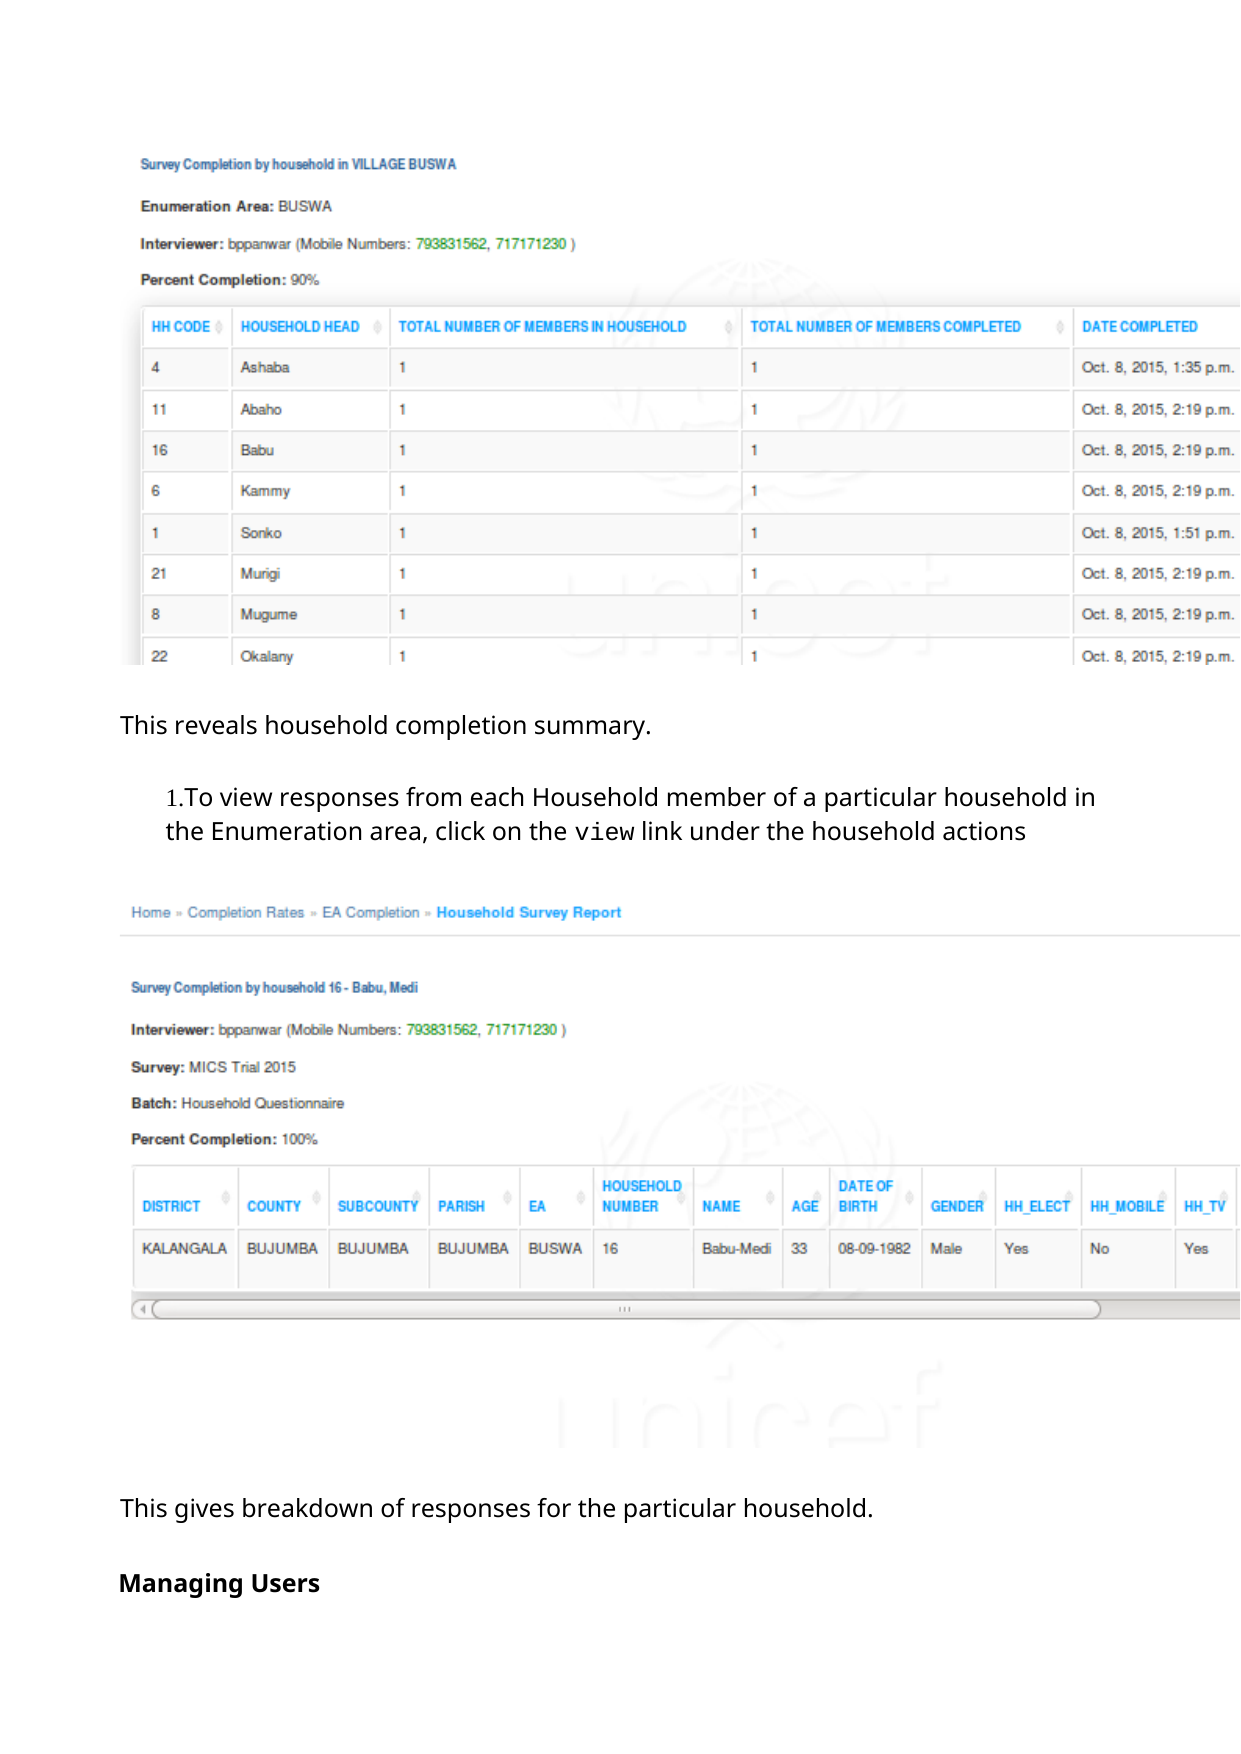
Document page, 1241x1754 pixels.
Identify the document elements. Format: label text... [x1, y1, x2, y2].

list To view responses from each Household member of a particular household in the Enumeration area, click on the view link under the household actions [118, 779, 1122, 848]
text Managing Users [118, 1565, 1122, 1599]
text This gives breakdown of responses for the particular household. [120, 1491, 1122, 1525]
text This reveals household completion summary. [120, 708, 1122, 742]
